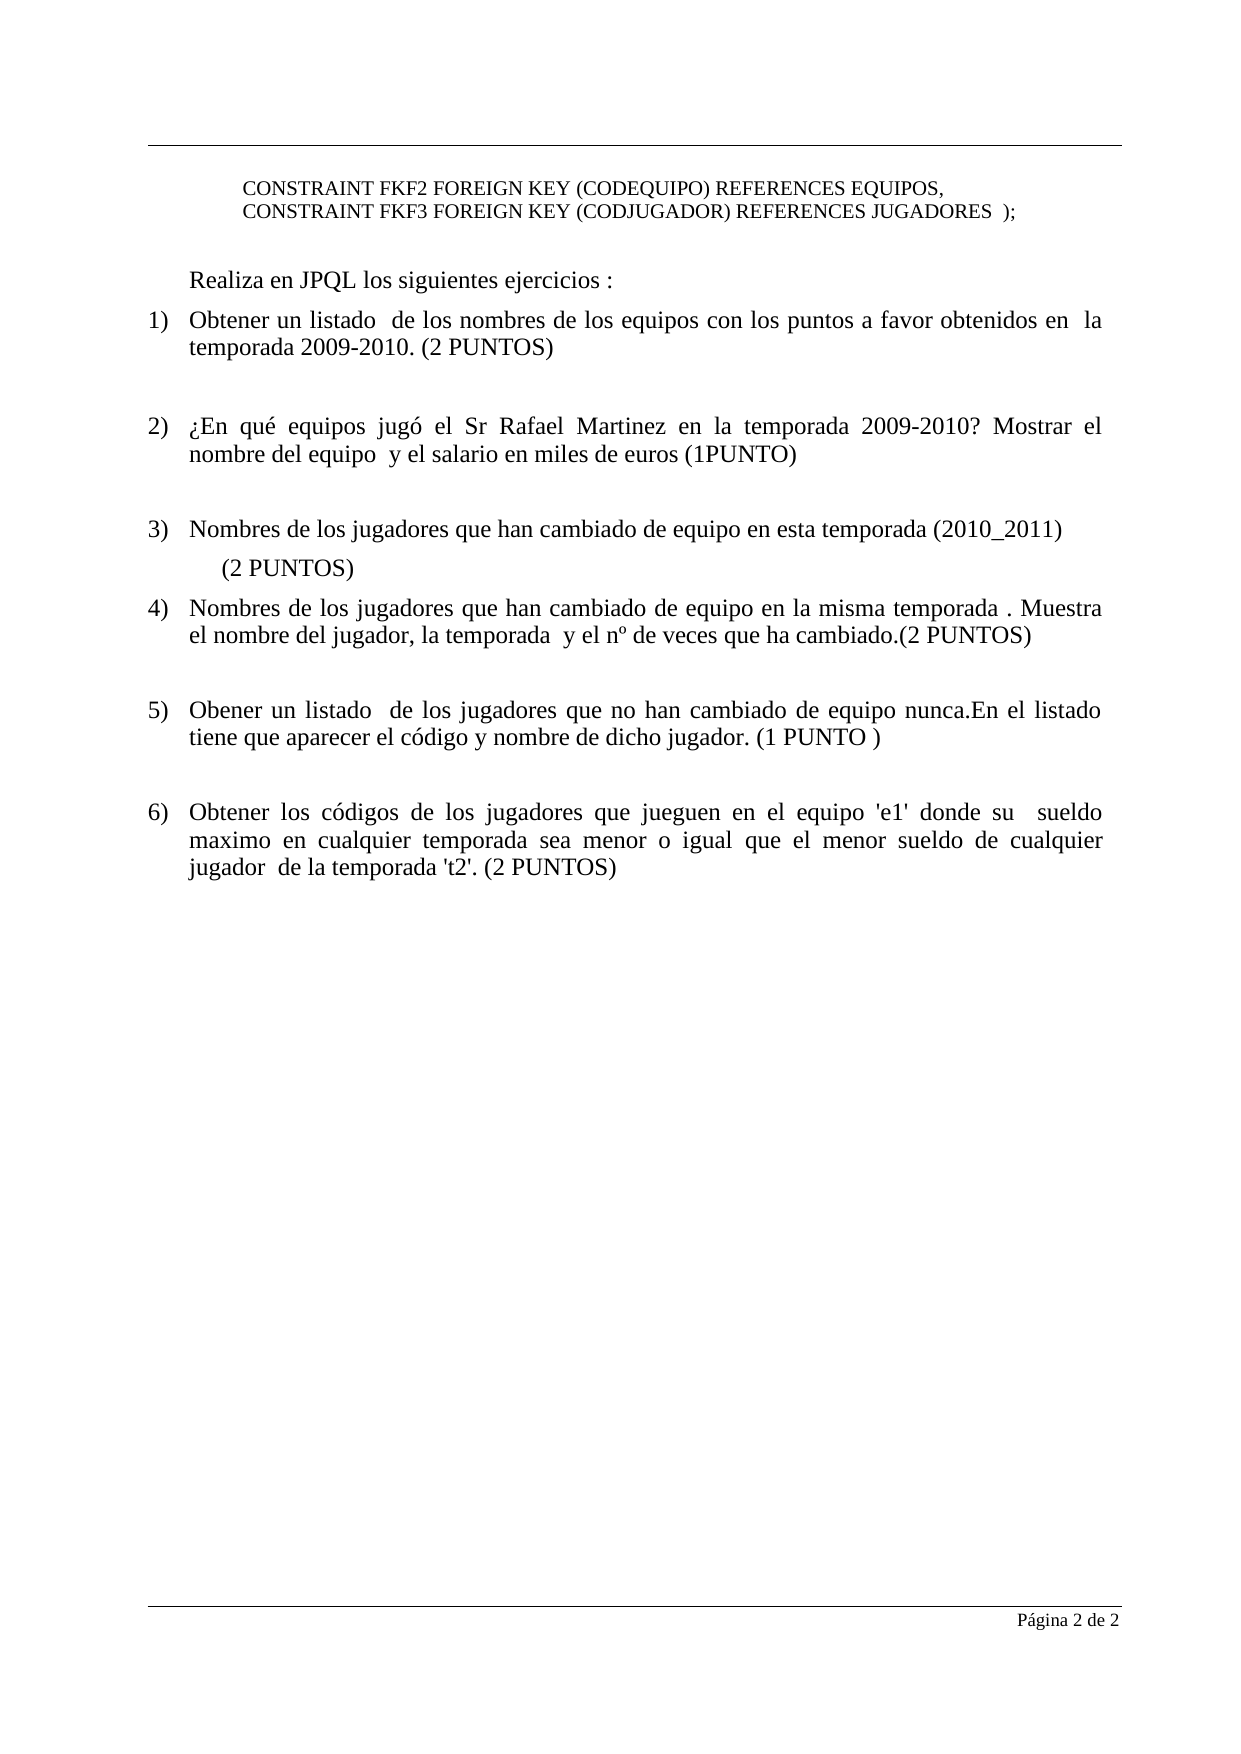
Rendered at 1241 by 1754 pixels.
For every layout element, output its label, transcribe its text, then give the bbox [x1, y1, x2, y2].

text (2 PUNTOS) [221, 554, 1103, 582]
list Obener un listado de los jugadores que no han cambiado de equipo nunca.En el listado tiene que aparecer el código y nombre de dicho jugador. (1 PUNTO ) [148, 696, 1103, 751]
list Obtener los códigos de los jugadores que jueguen en el equipo 'e1' donde su sueldo maximo en cualquier temporada sea menor o igual que el menor sueldo de cualquier jugador de la temporada 't2'. (2 PUNTOS) [148, 798, 1103, 881]
list ¿En qué equipos jugó el Sr Rafael Martinez en la temporada 2009-2010? Mostrar el nombre del equipo y el salario en miles de euros (1PUNTO) [148, 412, 1103, 468]
list Nombres de los jugadores que han cambiado de equipo en esta temporada (2010_2011) [148, 515, 1103, 542]
list Obtener un listado de los nombres de los equipos con los puntos a favor obtenidos en la temporada 2009-2010. (2 PUNTOS) [148, 306, 1103, 361]
text CONSTRAINT FKF3 FOREIGN KEY (CODJUGADOR) REFERENCES JUGADORES ); [221, 200, 1122, 223]
list Realiza en JPQL los siguientes ejercicios : [148, 266, 1103, 294]
text CONSTRAINT FKF2 FOREIGN KEY (CODEQUIPO) REFERENCES EQUIPOS, [221, 177, 1122, 200]
list Nombres de los jugadores que han cambiado de equipo en la misma temporada . Muestra el nombre del jugador, la temporada y el nº de veces que ha cambiado.(2 PUNTOS) [148, 594, 1103, 649]
